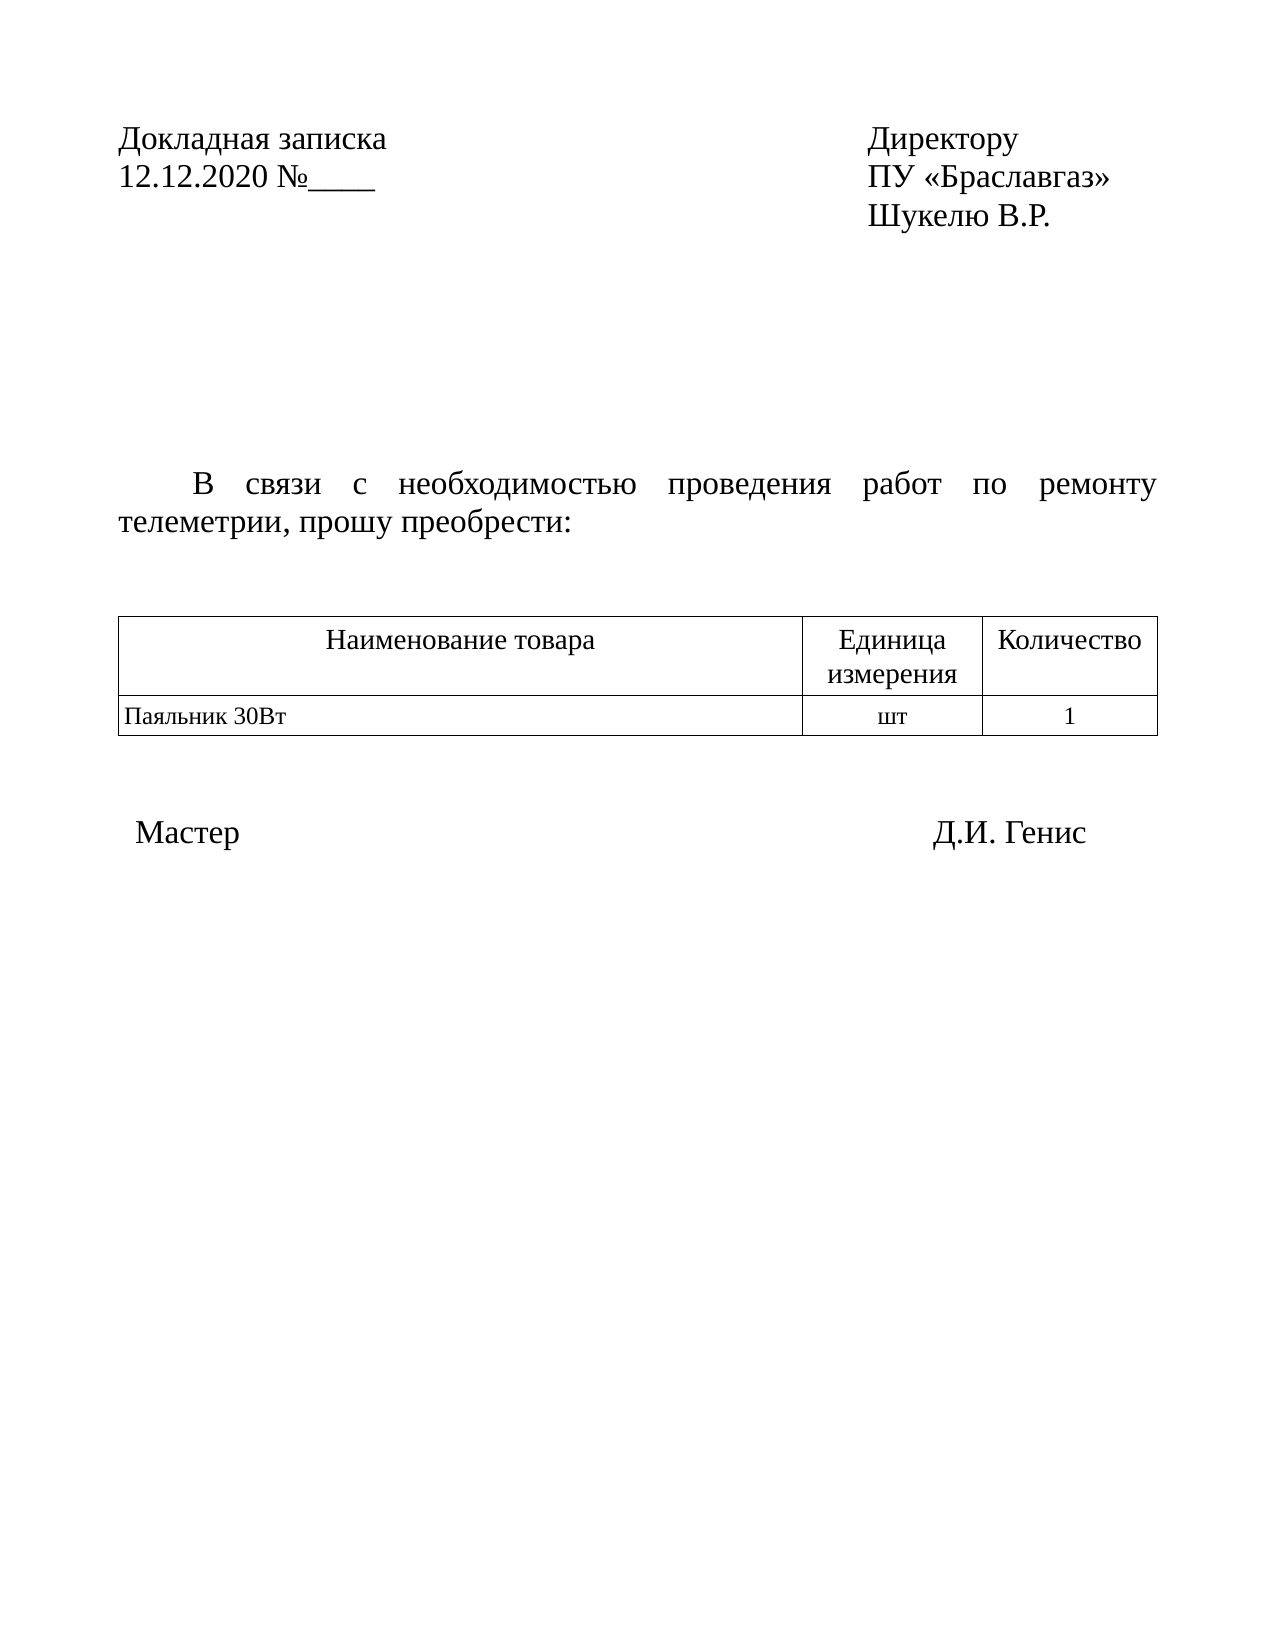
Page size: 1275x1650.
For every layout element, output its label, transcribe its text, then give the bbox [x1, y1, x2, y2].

text Мастер Д.И. Генис [118, 812, 1157, 851]
text Шукелю В.Р. [118, 195, 1157, 233]
table_header Наименование товара [119, 617, 802, 695]
table_cell шт [803, 696, 982, 735]
table_header Количество [983, 617, 1157, 695]
text Докладная записка Директору [118, 118, 1157, 156]
text В связи с необходимостью проведения работ по ремонту телеметрии, прошу преобрести: [118, 463, 1157, 540]
table_header Единица измерения [803, 617, 982, 695]
table_cell Паяльник 30Вт [119, 696, 802, 735]
text 12.12.2020 №____ ПУ «Браславгаз» [118, 156, 1157, 195]
table_cell 1 [983, 696, 1157, 735]
